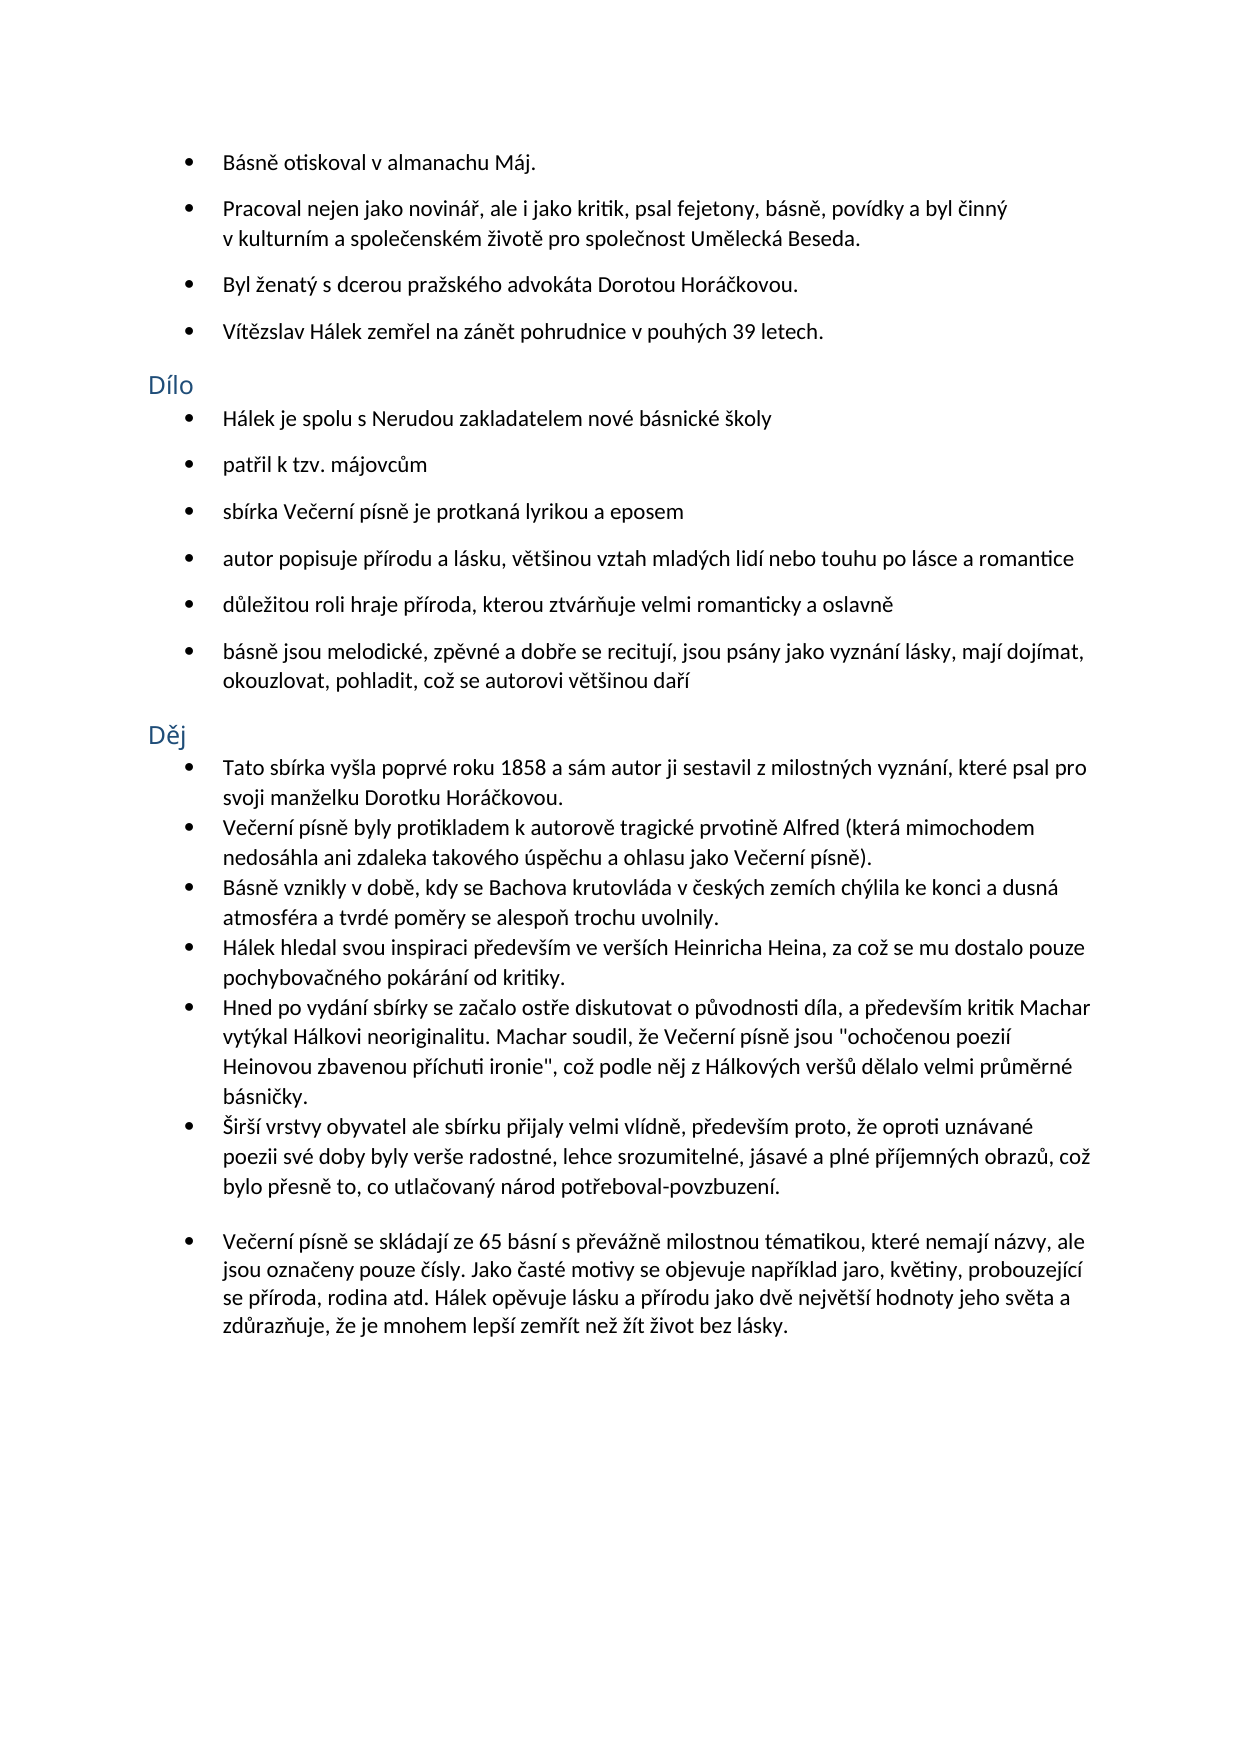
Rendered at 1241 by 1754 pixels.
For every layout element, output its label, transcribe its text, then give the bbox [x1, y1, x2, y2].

list Hned po vydání sbírky se začalo ostře diskutovat o původnosti díla, a především kritik Machar vytýkal Hálkovi neoriginalitu. Machar soudil, že Večerní písně jsou "ochočenou poezií Heinovou zbavenou příchuti ironie", což podle něj z Hálkových veršů dělalo velmi průměrné básničky. [185, 993, 1093, 1110]
list Širší vrstvy obyvatel ale sbírku přijaly velmi vlídně, především proto, že oproti uznávané poezii své doby byly verše radostné, lehce srozumitelné, jásavé a plné příjemných obrazů, což bylo přesně to, co utlačovaný národ potřeboval-povzbuzení. [185, 1112, 1093, 1200]
list Básně vznikly v době, kdy se Bachova krutovláda v českých zemích chýlila ke konci a dusná atmosféra a tvrdé poměry se alespoň trochu uvolnily. [185, 873, 1093, 931]
subtitle Dílo [148, 368, 1093, 402]
list důležitou roli hraje příroda, kterou ztvárňuje velmi romanticky a oslavně [185, 590, 1093, 618]
list Hálek hledal svou inspiraci především ve verších Heinricha Heina, za což se mu dostalo pouze pochybovačného pokárání od kritiky. [185, 933, 1093, 991]
list Pracoval nejen jako novinář, ale i jako kritik, psal fejetony, básně, povídky a byl činný v kulturním a společenském životě pro společnost Umělecká Beseda. [185, 194, 1093, 252]
list sbírka Večerní písně je protkaná lyrikou a eposem [185, 497, 1093, 525]
list Básně otiskoval v almanachu Máj. [185, 148, 1093, 176]
list Tato sbírka vyšla poprvé roku 1858 a sám autor ji sestavil z milostných vyznání, které psal pro svoji manželku Dorotku Horáčkovou. [185, 753, 1093, 811]
list Večerní písně byly protikladem k autorově tragické prvotině Alfred (která mimochodem nedosáhla ani zdaleka takového úspěchu a ohlasu jako Večerní písně). [185, 813, 1093, 871]
list patřil k tzv. májovcům [185, 451, 1093, 478]
list básně jsou melodické, zpěvné a dobře se recitují, jsou psány jako vyznání lásky, mají dojímat, okouzlovat, pohladit, což se autorovi většinou daří [185, 637, 1093, 695]
list Hálek je spolu s Nerudou zakladatelem nové básnické školy [185, 404, 1093, 432]
list Večerní písně se skládají ze 65 básní s převážně milostnou tématikou, které nemají názvy, ale jsou označeny pouze čísly. Jako časté motivy se objevuje například jaro, květiny, probouzející se příroda, rodina atd. Hálek opěvuje lásku a přírodu jako dvě největší hodnoty jeho světa a zdůrazňuje, že je mnohem lepší zemřít než žít život bez lásky. [185, 1227, 1093, 1339]
subtitle Děj [148, 717, 1093, 751]
list Vítězslav Hálek zemřel na zánět pohrudnice v pouhých 39 letech. [185, 317, 1093, 345]
list Byl ženatý s dcerou pražského advokáta Dorotou Horáčkovou. [185, 271, 1093, 299]
list autor popisuje přírodu a lásku, většinou vztah mladých lidí nebo touhu po lásce a romantice [185, 544, 1093, 572]
